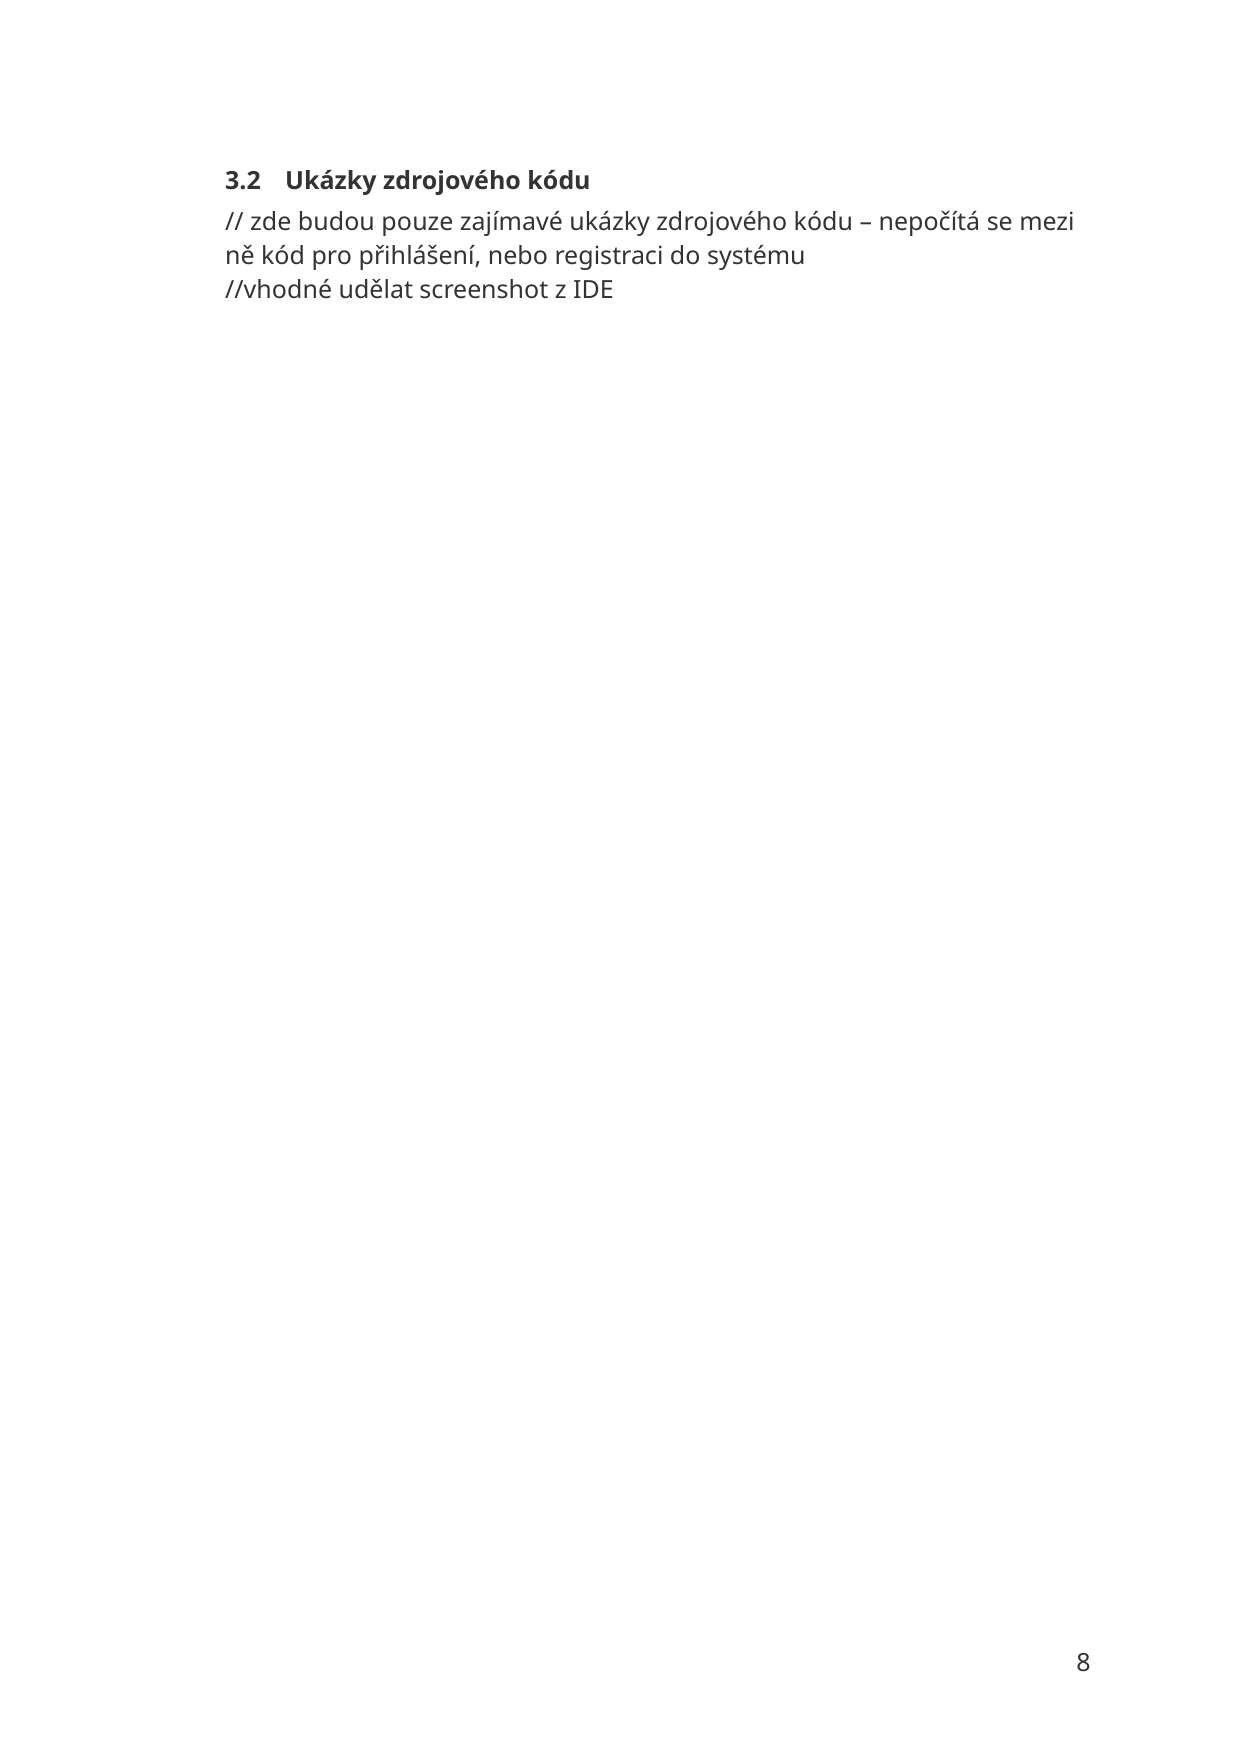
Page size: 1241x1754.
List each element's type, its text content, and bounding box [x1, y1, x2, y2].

text // zde budou pouze zajímavé ukázky zdrojového kódu – nepočítá se mezi ně kód pro přihlášení, nebo registraci do systému [225, 203, 1090, 271]
text //vhodné udělat screenshot z IDE [225, 271, 1090, 305]
subtitle Ukázky zdrojového kódu [225, 163, 1090, 197]
